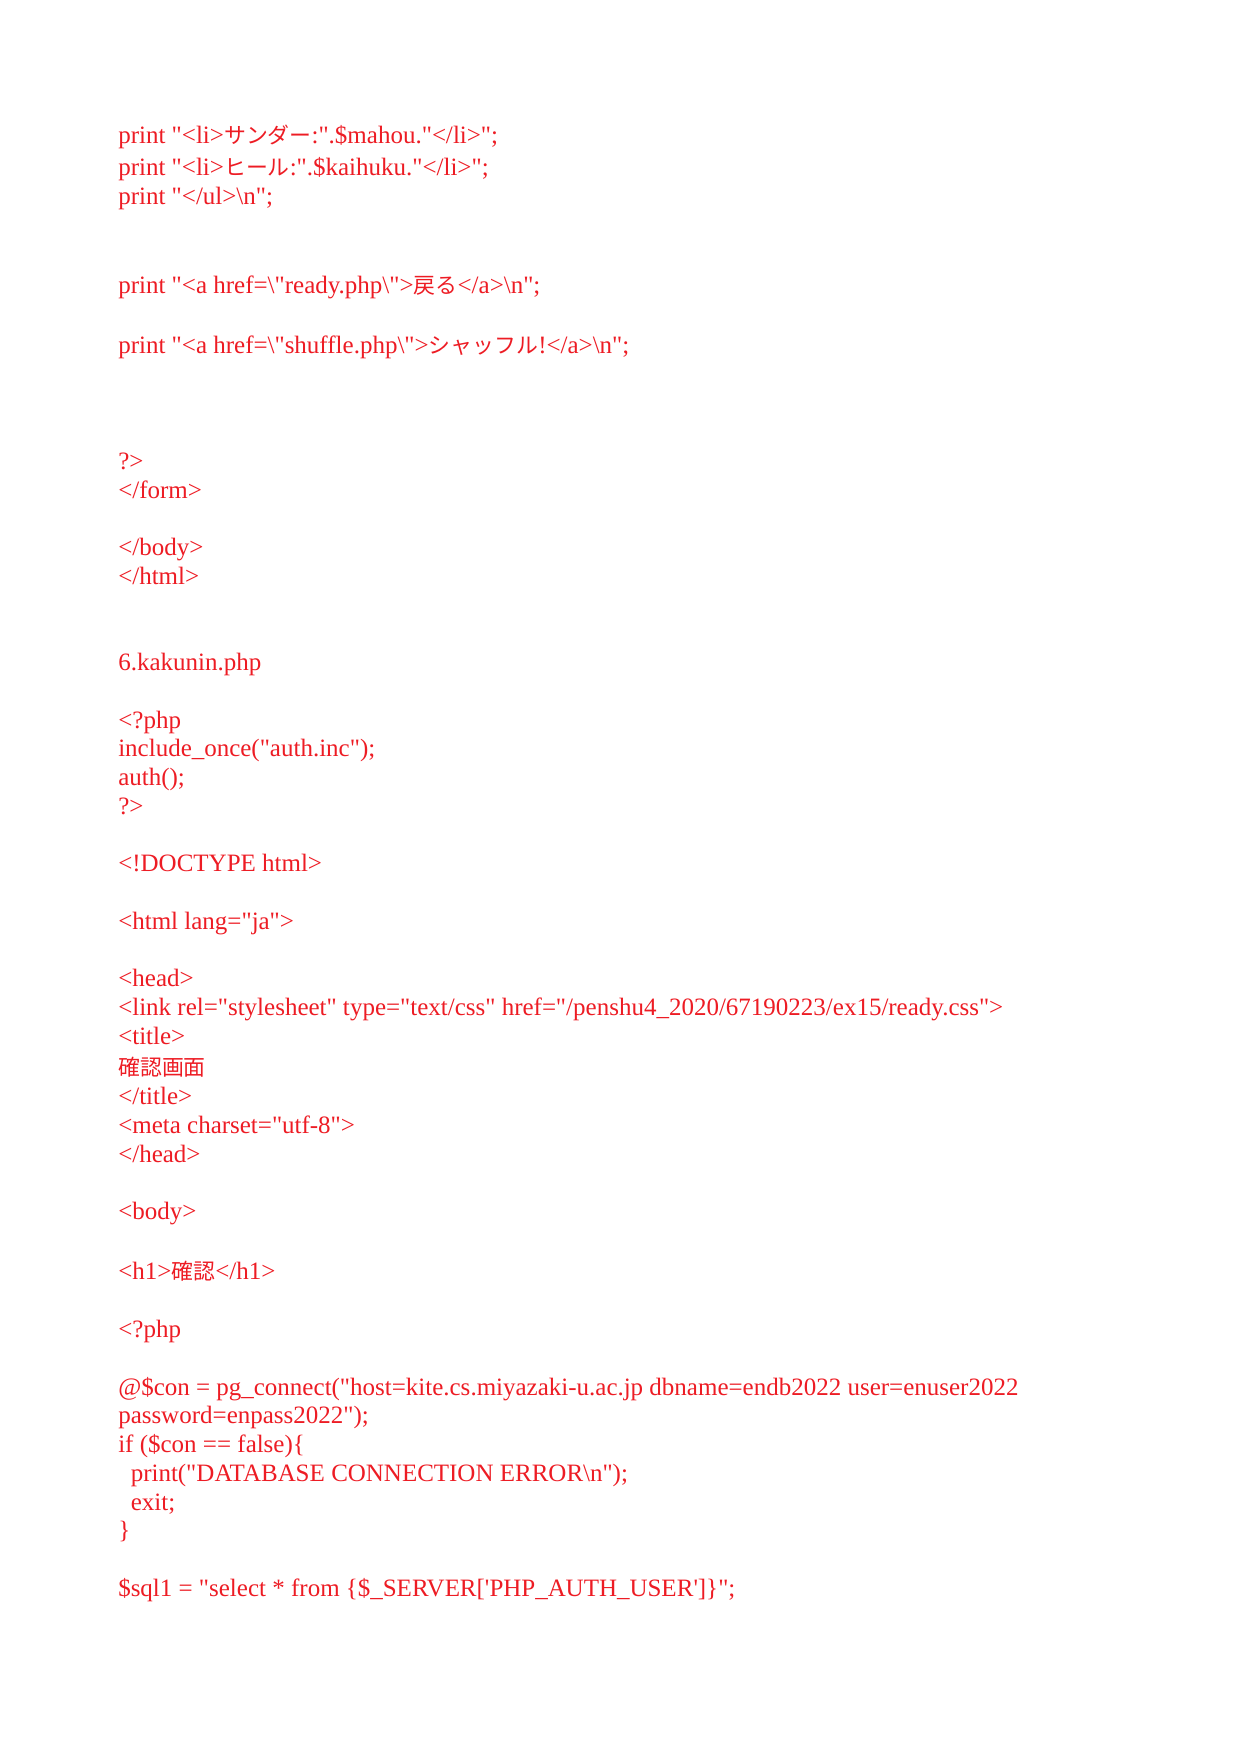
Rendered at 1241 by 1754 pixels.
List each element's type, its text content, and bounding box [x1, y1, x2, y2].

text <h1>確認</h1> [118, 1254, 1122, 1286]
text print "<li>サンダー:".$mahou."</li>"; [118, 118, 1122, 150]
text exit; [118, 1487, 1122, 1516]
text print "<a href=\"ready.php\">戻る</a>\n"; [118, 268, 1122, 299]
text <html lang="ja"> [118, 906, 1122, 935]
text <!DOCTYPE html> [118, 848, 1122, 877]
text ?> [118, 446, 1122, 475]
text print "</ul>\n"; [118, 181, 1122, 210]
text <?php [118, 705, 1122, 733]
text print "<a href=\"shuffle.php\">シャッフル!</a>\n"; [118, 328, 1122, 360]
text include_once("auth.inc"); [118, 733, 1122, 762]
text </html> [118, 561, 1122, 590]
text } [118, 1516, 1122, 1544]
text @$con = pg_connect("host=kite.cs.miyazaki-u.ac.jp dbname=endb2022 user=enuser2022 password=enpass2022"); [118, 1372, 1122, 1429]
text print("DATABASE CONNECTION ERROR\n"); [118, 1458, 1122, 1487]
text if ($con == false){ [118, 1429, 1122, 1458]
text ?> [118, 791, 1122, 820]
text <title> [118, 1021, 1122, 1050]
text <?php [118, 1314, 1122, 1343]
text print "<li>ヒール:".$kaihuku."</li>"; [118, 150, 1122, 181]
text <body> [118, 1196, 1122, 1225]
text </form> [118, 475, 1122, 503]
text 確認画面 [118, 1050, 1122, 1081]
text </body> [118, 532, 1122, 561]
text <head> [118, 963, 1122, 992]
text </head> [118, 1139, 1122, 1168]
text auth(); [118, 762, 1122, 791]
text </title> [118, 1081, 1122, 1110]
text $sql1 = "select * from {$_SERVER['PHP_AUTH_USER']}"; [118, 1573, 1122, 1602]
text <meta charset="utf-8"> [118, 1110, 1122, 1139]
text 6.kakunin.php [118, 647, 1122, 676]
text <link rel="stylesheet" type="text/css" href="/penshu4_2020/67190223/ex15/ready.css"> [118, 992, 1122, 1021]
